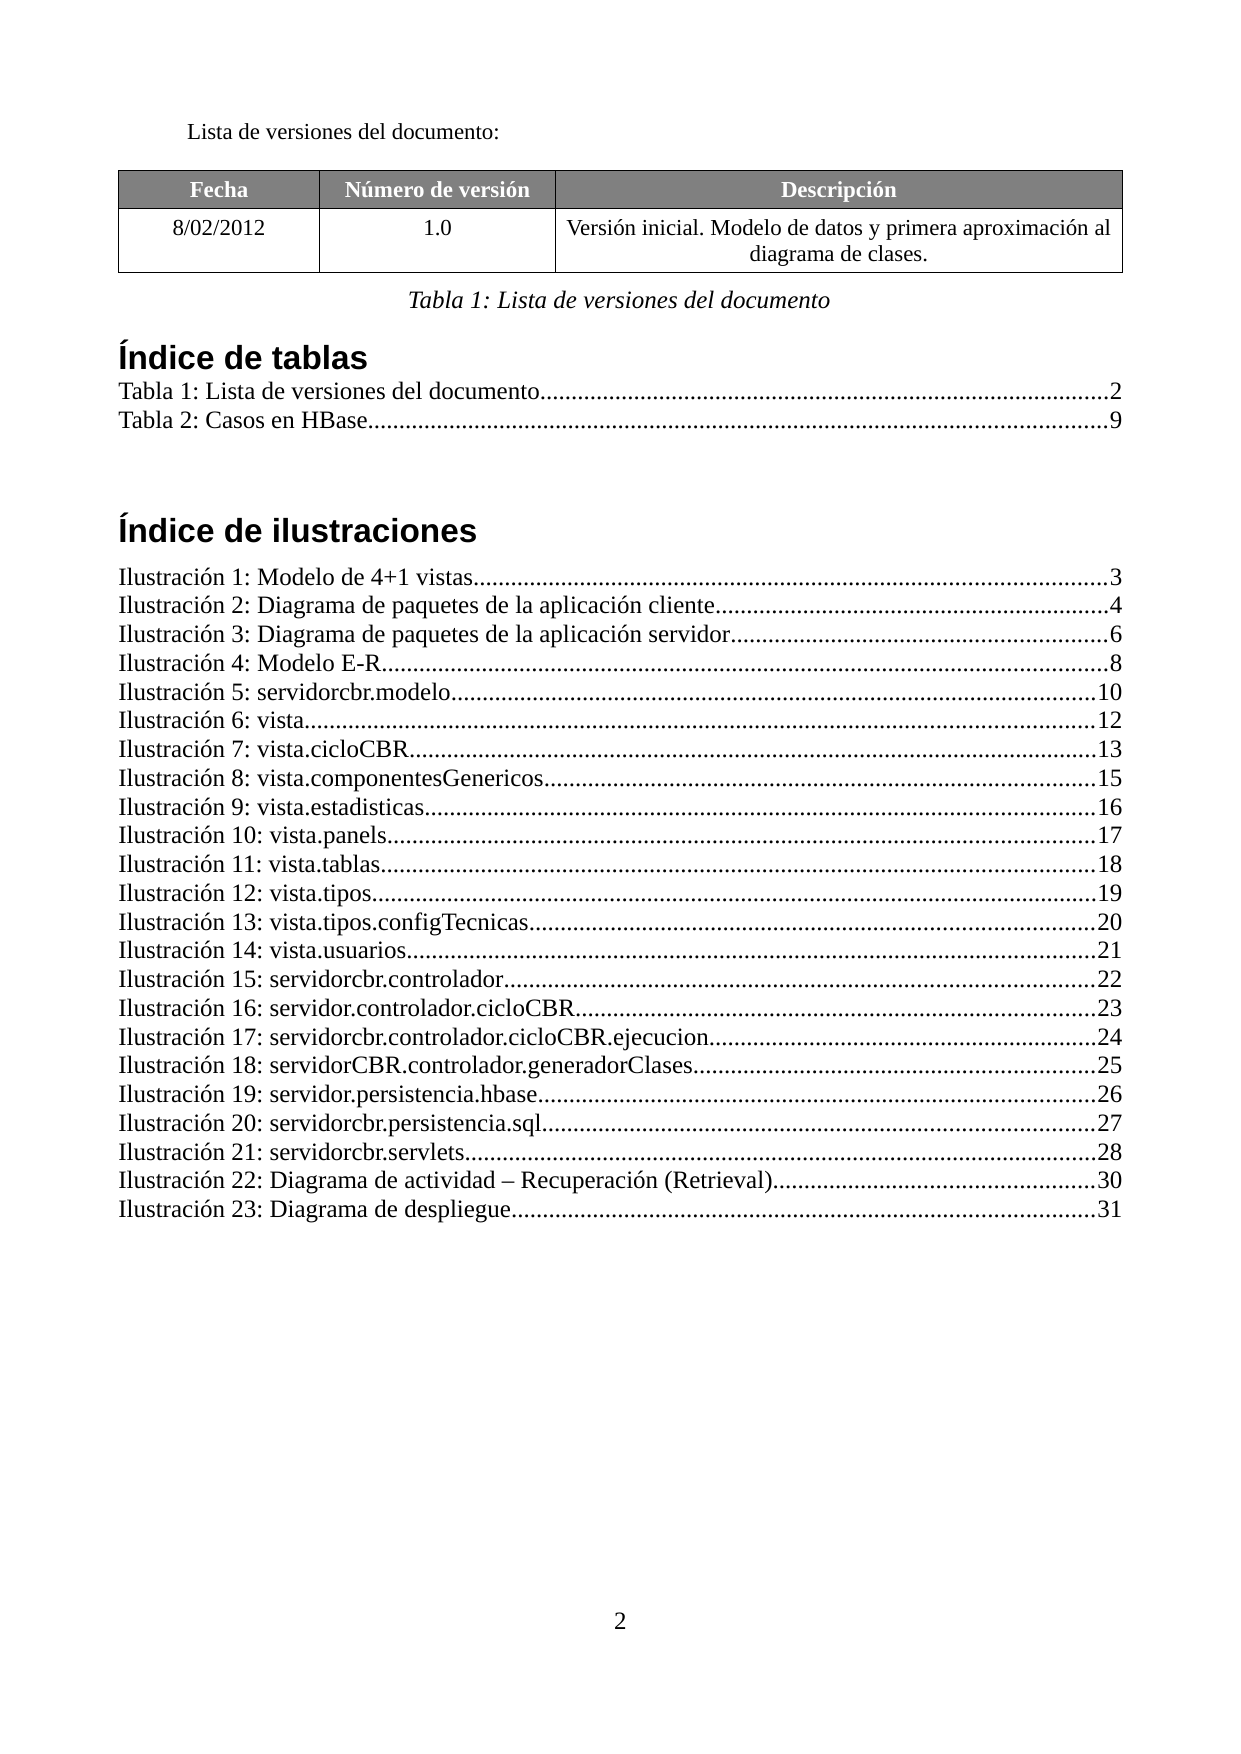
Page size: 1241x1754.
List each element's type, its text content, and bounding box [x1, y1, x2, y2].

text Ilustración 5: servidorcbr.modelo 10 [118, 677, 1122, 705]
text Ilustración 7: vista.cicloCBR 13 [118, 734, 1122, 763]
text Tabla 1: Lista de versiones del documento [118, 285, 1122, 313]
text Ilustración 17: servidorcbr.controlador.cicloCBR.ejecucion 24 [118, 1022, 1122, 1050]
text Ilustración 4: Modelo E-R 8 [118, 648, 1122, 677]
text Ilustración 16: servidor.controlador.cicloCBR 23 [118, 993, 1122, 1022]
subtitle Índice de tablas [118, 338, 1122, 376]
text Ilustración 6: vista 12 [118, 705, 1122, 734]
text Ilustración 1: Modelo de 4+1 vistas 3 [118, 562, 1122, 590]
text Lista de versiones del documento: [118, 118, 1122, 144]
subtitle Índice de ilustraciones [118, 511, 1122, 549]
text Ilustración 8: vista.componentesGenericos 15 [118, 763, 1122, 792]
text Ilustración 15: servidorcbr.controlador 22 [118, 964, 1122, 993]
text Tabla 1: Lista de versiones del documento 2 [118, 376, 1122, 405]
text Ilustración 10: vista.panels 17 [118, 820, 1122, 849]
table_cell 8/02/2012 [119, 209, 319, 272]
text Ilustración 20: servidorcbr.persistencia.sql 27 [118, 1108, 1122, 1137]
text Ilustración 2: Diagrama de paquetes de la aplicación cliente 4 [118, 590, 1122, 619]
table_cell 1.0 [320, 209, 555, 272]
text Ilustración 19: servidor.persistencia.hbase 26 [118, 1079, 1122, 1108]
table_header Fecha [119, 171, 319, 208]
table_header Descripción [556, 171, 1122, 208]
text Ilustración 21: servidorcbr.servlets 28 [118, 1137, 1122, 1165]
table_header Número de versión [320, 171, 555, 208]
text Ilustración 12: vista.tipos 19 [118, 878, 1122, 907]
text Ilustración 13: vista.tipos.configTecnicas 20 [118, 907, 1122, 935]
text Ilustración 22: Diagrama de actividad – Recuperación (Retrieval) 30 [118, 1165, 1122, 1194]
text Ilustración 9: vista.estadisticas 16 [118, 792, 1122, 820]
text Ilustración 3: Diagrama de paquetes de la aplicación servidor 6 [118, 619, 1122, 648]
text Ilustración 23: Diagrama de despliegue 31 [118, 1194, 1122, 1223]
text Tabla 2: Casos en HBase 9 [118, 405, 1122, 434]
text Ilustración 11: vista.tablas 18 [118, 849, 1122, 878]
text Ilustración 14: vista.usuarios 21 [118, 935, 1122, 964]
text Ilustración 18: servidorCBR.controlador.generadorClases 25 [118, 1050, 1122, 1079]
table_cell Versión inicial. Modelo de datos y primera aproximación al diagrama de clases. [556, 209, 1122, 272]
